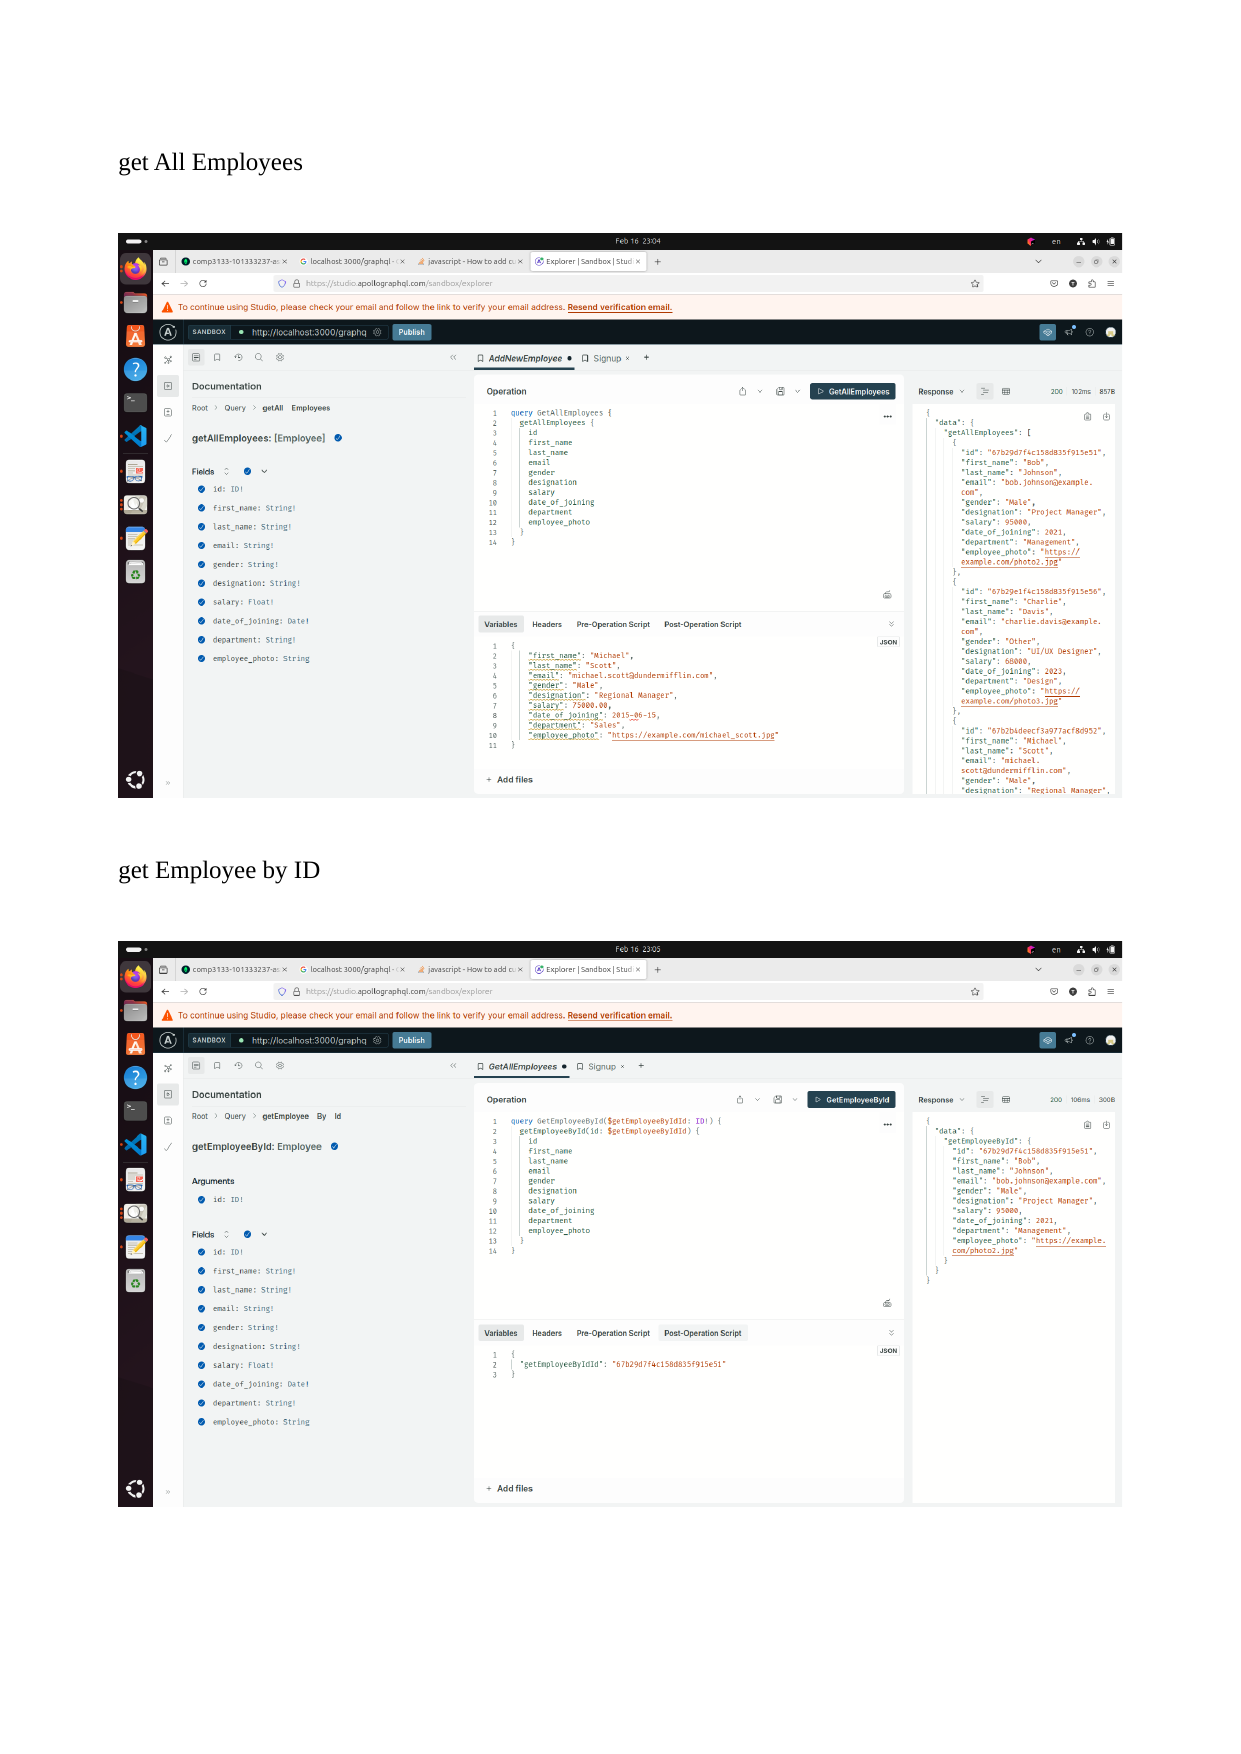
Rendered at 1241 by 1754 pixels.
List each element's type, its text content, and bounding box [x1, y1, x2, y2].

picture [118, 233, 1123, 798]
text get Employee by ID [118, 855, 1122, 884]
text get All Employees [118, 147, 1122, 176]
picture [118, 941, 1123, 1507]
